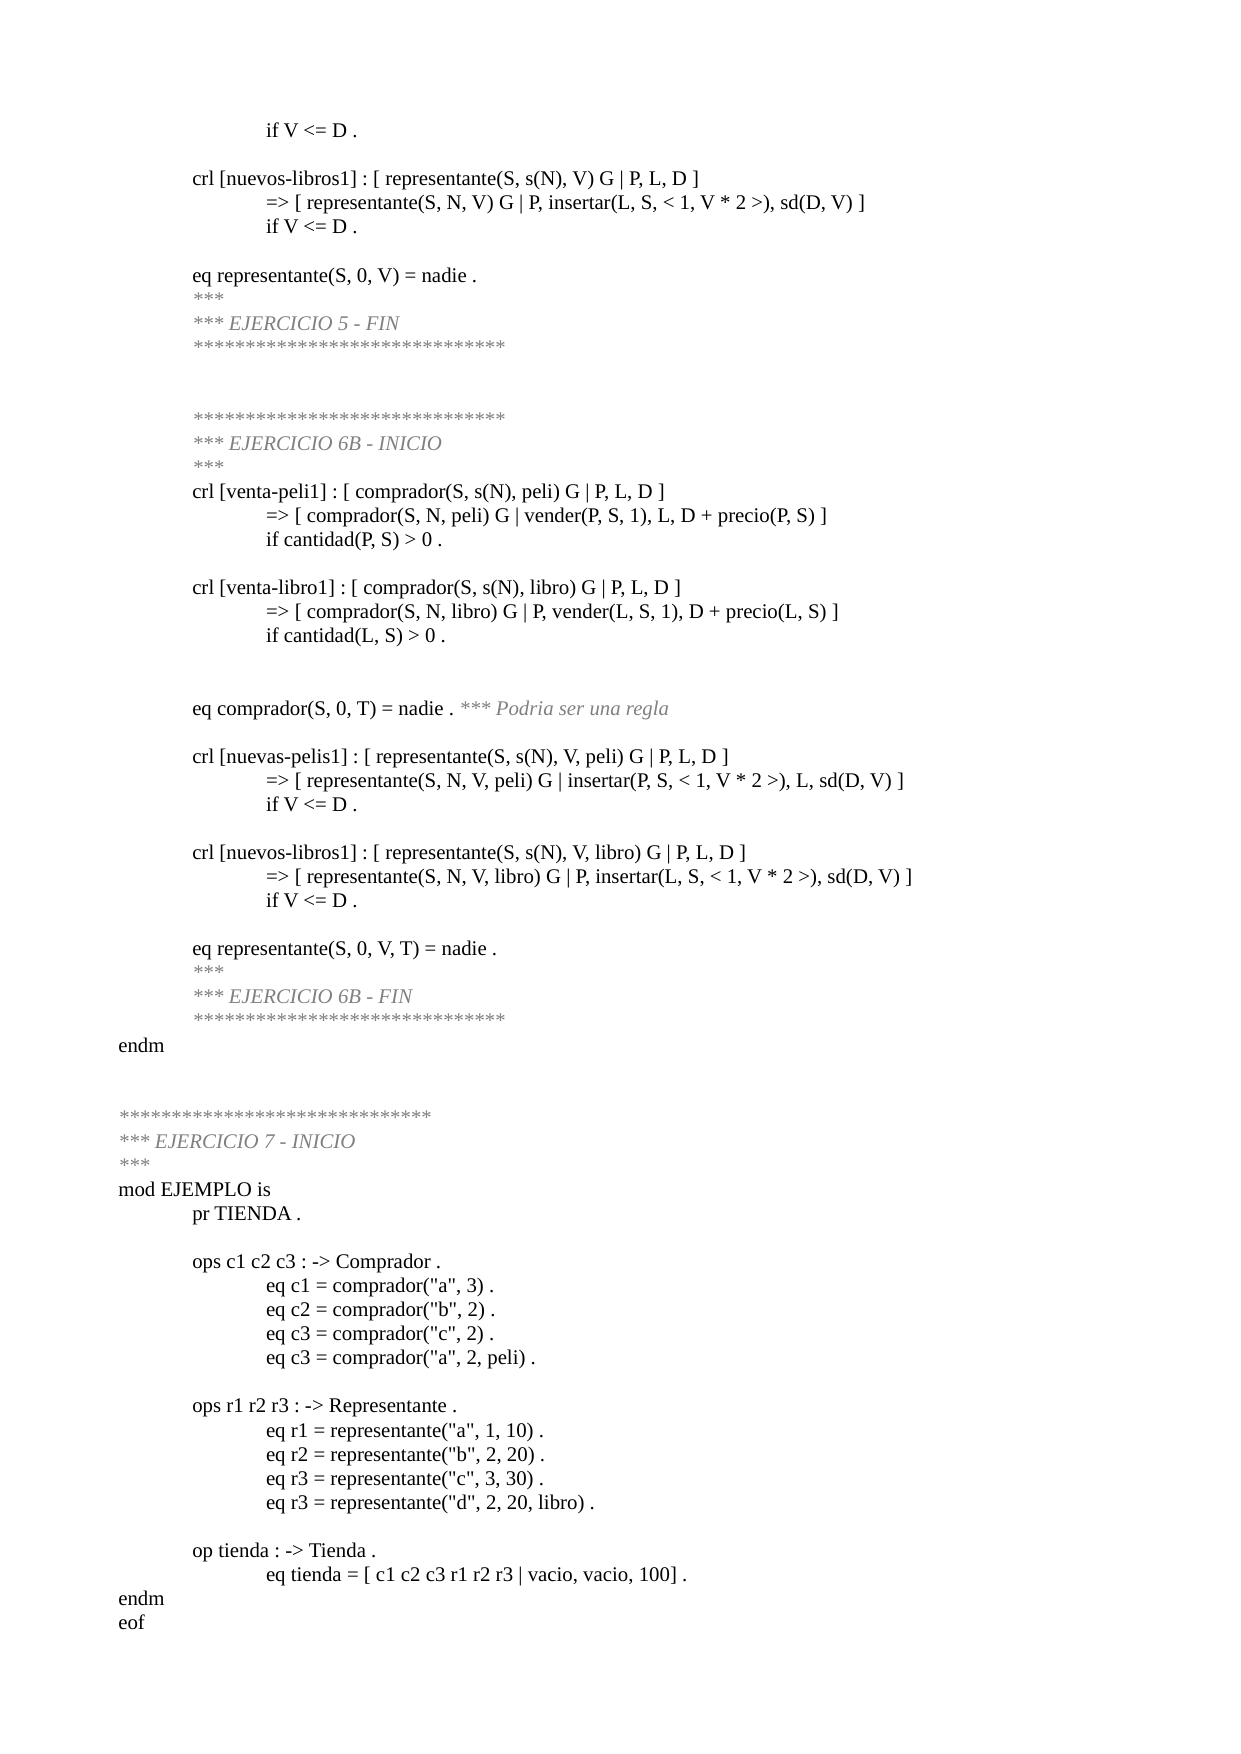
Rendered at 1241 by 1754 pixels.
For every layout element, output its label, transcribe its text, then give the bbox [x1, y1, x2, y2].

text ops r1 r2 r3 : -> Representante . [118, 1393, 1122, 1417]
text *** EJERCICIO 7 - INICIO [118, 1129, 1122, 1153]
text if V <= D . [118, 214, 1122, 238]
text eq tienda = [ c1 c2 c3 r1 r2 r3 | vacio, vacio, 100] . [118, 1562, 1122, 1586]
text ops c1 c2 c3 : -> Comprador . [118, 1249, 1122, 1273]
text if cantidad(L, S) > 0 . [118, 623, 1122, 647]
text crl [nuevos-libros1] : [ representante(S, s(N), V, libro) G | P, L, D ] [118, 840, 1122, 864]
text *** EJERCICIO 6B - FIN [118, 984, 1122, 1008]
text eq c3 = comprador("a", 2, peli) . [118, 1345, 1122, 1369]
text eof [118, 1610, 1122, 1634]
text ****************************** [118, 1105, 1122, 1129]
text ****************************** [118, 335, 1122, 359]
text crl [venta-peli1] : [ comprador(S, s(N), peli) G | P, L, D ] [118, 479, 1122, 503]
text => [ representante(S, N, V, peli) G | insertar(P, S, < 1, V * 2 >), L, sd(D, V) ] [118, 768, 1122, 792]
text *** EJERCICIO 5 - FIN [118, 311, 1122, 335]
text eq representante(S, 0, V) = nadie . [118, 262, 1122, 287]
text eq representante(S, 0, V, T) = nadie . [118, 936, 1122, 960]
text endm [118, 1586, 1122, 1610]
text if V <= D . [118, 792, 1122, 816]
text endm [118, 1032, 1122, 1057]
text *** [118, 455, 1122, 479]
text eq r2 = representante("b", 2, 20) . [118, 1442, 1122, 1466]
text *** [118, 287, 1122, 311]
text *** [118, 960, 1122, 984]
text if cantidad(P, S) > 0 . [118, 527, 1122, 551]
text eq c3 = comprador("c", 2) . [118, 1321, 1122, 1345]
text => [ representante(S, N, V) G | P, insertar(L, S, < 1, V * 2 >), sd(D, V) ] [118, 190, 1122, 214]
text => [ representante(S, N, V, libro) G | P, insertar(L, S, < 1, V * 2 >), sd(D, V) ] [118, 864, 1122, 888]
text crl [nuevas-pelis1] : [ representante(S, s(N), V, peli) G | P, L, D ] [118, 744, 1122, 768]
text *** [118, 1153, 1122, 1177]
text *** EJERCICIO 6B - INICIO [118, 431, 1122, 455]
text eq comprador(S, 0, T) = nadie . *** Podria ser una regla [118, 696, 1122, 720]
text mod EJEMPLO is [118, 1177, 1122, 1201]
text eq r3 = representante("c", 3, 30) . [118, 1466, 1122, 1490]
text eq c2 = comprador("b", 2) . [118, 1297, 1122, 1321]
text eq c1 = comprador("a", 3) . [118, 1273, 1122, 1297]
text if V <= D . [118, 888, 1122, 912]
text op tienda : -> Tienda . [118, 1538, 1122, 1562]
text crl [venta-libro1] : [ comprador(S, s(N), libro) G | P, L, D ] [118, 575, 1122, 599]
text => [ comprador(S, N, libro) G | P, vender(L, S, 1), D + precio(L, S) ] [118, 599, 1122, 623]
text eq r3 = representante("d", 2, 20, libro) . [118, 1490, 1122, 1514]
text ****************************** [118, 407, 1122, 431]
text eq r1 = representante("a", 1, 10) . [118, 1417, 1122, 1442]
text if V <= D . [118, 118, 1122, 142]
text ****************************** [118, 1008, 1122, 1032]
text => [ comprador(S, N, peli) G | vender(P, S, 1), L, D + precio(P, S) ] [118, 503, 1122, 527]
text pr TIENDA . [118, 1201, 1122, 1225]
text crl [nuevos-libros1] : [ representante(S, s(N), V) G | P, L, D ] [118, 166, 1122, 190]
